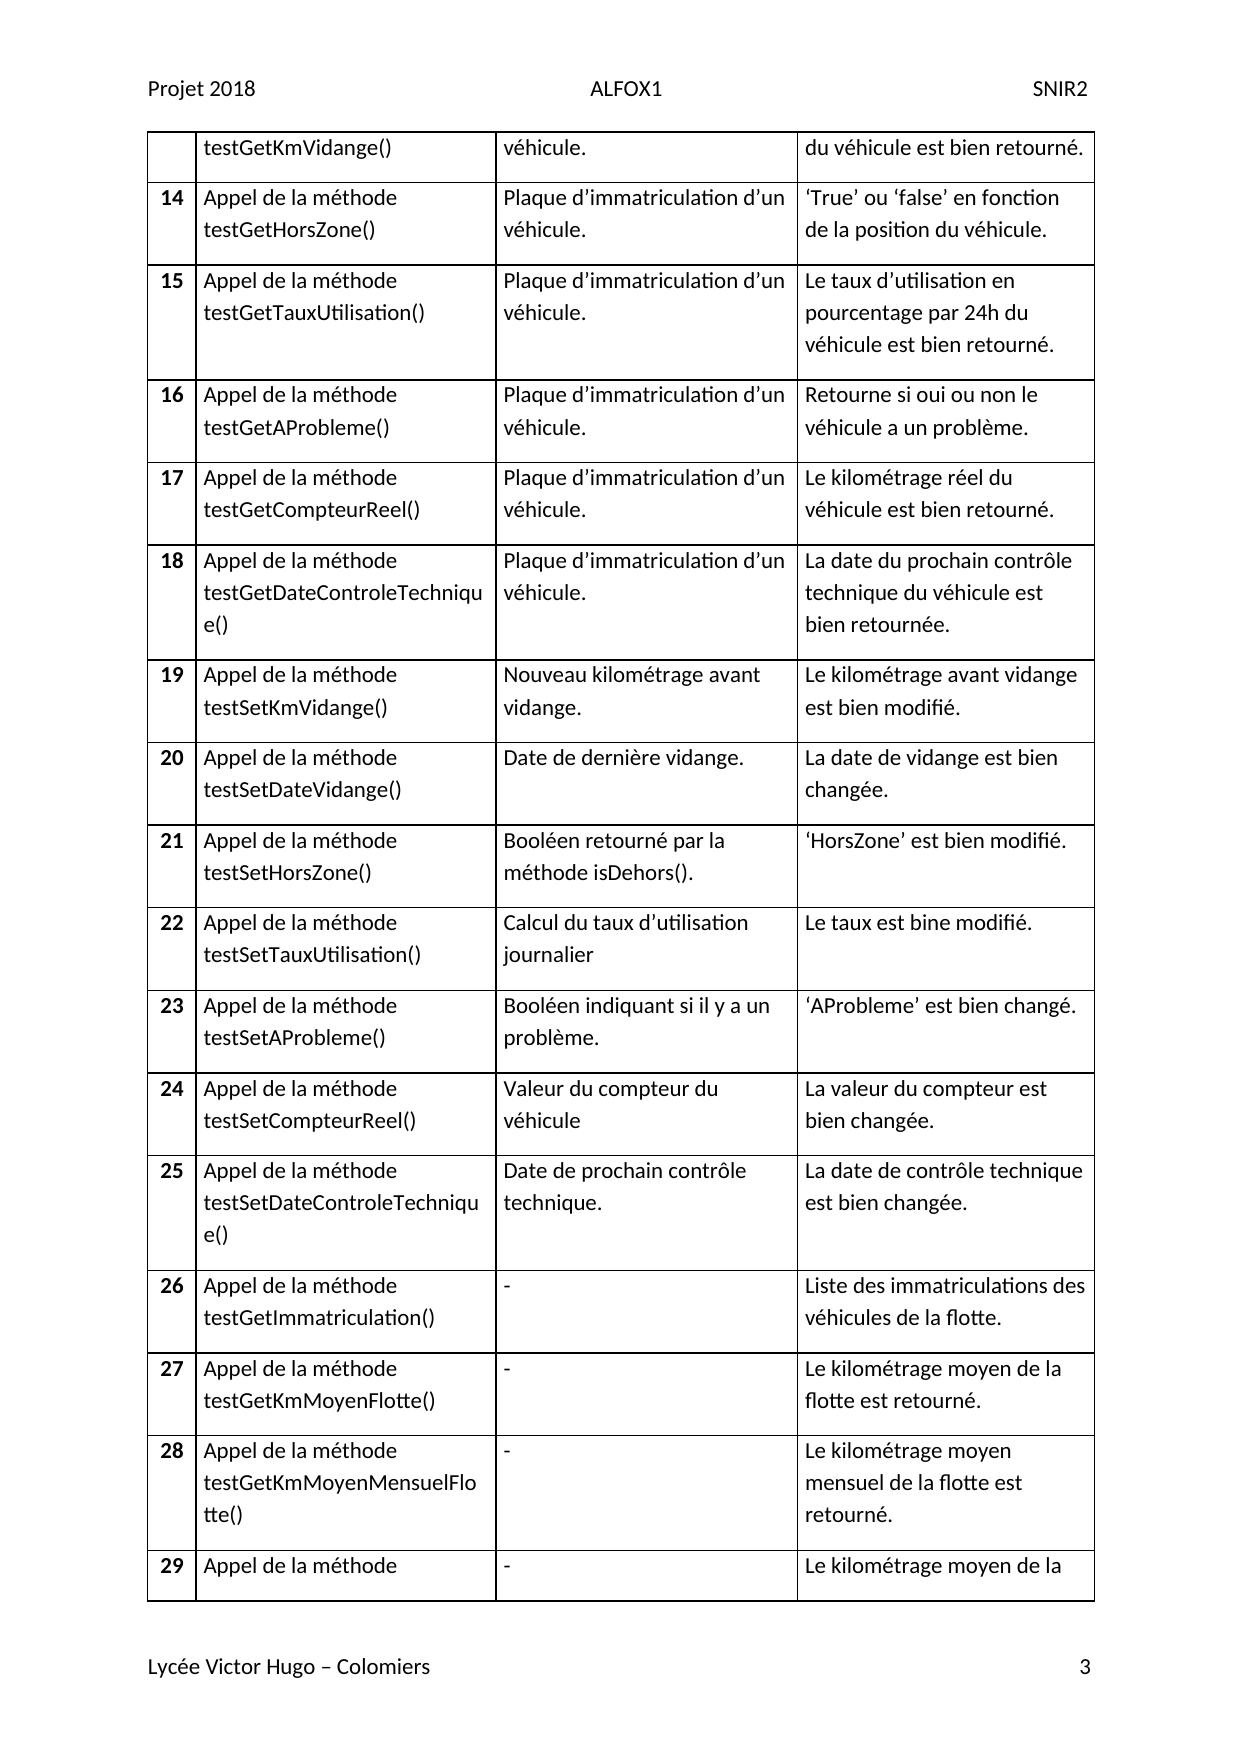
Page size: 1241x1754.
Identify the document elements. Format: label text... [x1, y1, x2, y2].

table_cell 15 [148, 266, 195, 379]
table_cell Appel de la méthode testGetAProbleme() [197, 381, 495, 462]
table_cell Nouveau kilométrage avant vidange. [497, 661, 797, 742]
table_cell 27 [148, 1354, 195, 1435]
table_cell La date du prochain contrôle technique du véhicule est bien retournée. [798, 546, 1094, 659]
table_cell Appel de la méthode testSetAProbleme() [197, 991, 495, 1072]
table_cell du véhicule est bien retourné. [798, 133, 1094, 182]
table_cell Le kilométrage moyen de la flotte est retourné. [798, 1354, 1094, 1435]
table_cell Appel de la méthode testGetTauxUtilisation() [197, 266, 495, 379]
table_cell Retourne si oui ou non le véhicule a un problème. [798, 381, 1094, 462]
table_cell Appel de la méthode testGetImmatriculation() [197, 1271, 495, 1352]
table_cell Le kilométrage réel du véhicule est bien retourné. [798, 463, 1094, 544]
table_cell - [497, 1436, 797, 1549]
table_cell Appel de la méthode testSetCompteurReel() [197, 1074, 495, 1155]
table_cell Valeur du compteur du véhicule [497, 1074, 797, 1155]
table_cell Booléen indiquant si il y a un problème. [497, 991, 797, 1072]
table_cell Le kilométrage moyen de la [798, 1551, 1094, 1600]
table_cell Appel de la méthode testSetTauxUtilisation() [197, 908, 495, 989]
table_cell 24 [148, 1074, 195, 1155]
table_cell La date de contrôle technique est bien changée. [798, 1156, 1094, 1269]
table_cell Appel de la méthode testSetDateVidange() [197, 743, 495, 824]
table_cell Appel de la méthode [197, 1551, 495, 1600]
table_cell 19 [148, 661, 195, 742]
table_cell Calcul du taux d’utilisation journalier [497, 908, 797, 989]
table_cell Plaque d’immatriculation d’un véhicule. [497, 183, 797, 264]
table_cell Le kilométrage moyen mensuel de la flotte est retourné. [798, 1436, 1094, 1549]
table_cell Appel de la méthode testSetKmVidange() [197, 661, 495, 742]
table_cell 29 [148, 1551, 195, 1600]
table_cell 17 [148, 463, 195, 544]
table_cell Plaque d’immatriculation d’un véhicule. [497, 546, 797, 659]
table_cell testGetKmVidange() [197, 133, 495, 182]
table_cell 21 [148, 826, 195, 907]
table_cell 14 [148, 183, 195, 264]
table_cell 25 [148, 1156, 195, 1269]
table_cell - [497, 1551, 797, 1600]
table_cell ‘HorsZone’ est bien modifié. [798, 826, 1094, 907]
table_cell Appel de la méthode testGetHorsZone() [197, 183, 495, 264]
table_cell - [497, 1354, 797, 1435]
table_cell 28 [148, 1436, 195, 1549]
table_cell 16 [148, 381, 195, 462]
table_cell Appel de la méthode testGetDateControleTechnique() [197, 546, 495, 659]
table_cell La valeur du compteur est bien changée. [798, 1074, 1094, 1155]
table_cell véhicule. [497, 133, 797, 182]
table_cell Appel de la méthode testGetKmMoyenMensuelFlotte() [197, 1436, 495, 1549]
table_cell Le taux est bine modifié. [798, 908, 1094, 989]
table_cell 26 [148, 1271, 195, 1352]
table_cell ‘AProbleme’ est bien changé. [798, 991, 1094, 1072]
table_cell 23 [148, 991, 195, 1072]
table_cell Le kilométrage avant vidange est bien modifié. [798, 661, 1094, 742]
table_cell Date de dernière vidange. [497, 743, 797, 824]
table_cell Liste des immatriculations des véhicules de la flotte. [798, 1271, 1094, 1352]
table_cell Appel de la méthode testGetKmMoyenFlotte() [197, 1354, 495, 1435]
table_cell Appel de la méthode testGetCompteurReel() [197, 463, 495, 544]
table_cell Appel de la méthode testSetDateControleTechnique() [197, 1156, 495, 1269]
table_cell Plaque d’immatriculation d’un véhicule. [497, 463, 797, 544]
table_cell Plaque d’immatriculation d’un véhicule. [497, 381, 797, 462]
table_cell [148, 133, 195, 182]
table_cell 22 [148, 908, 195, 989]
table_cell Le taux d’utilisation en pourcentage par 24h du véhicule est bien retourné. [798, 266, 1094, 379]
table_cell Appel de la méthode testSetHorsZone() [197, 826, 495, 907]
table_cell Plaque d’immatriculation d’un véhicule. [497, 266, 797, 379]
table_cell La date de vidange est bien changée. [798, 743, 1094, 824]
table_cell Date de prochain contrôle technique. [497, 1156, 797, 1269]
table_cell - [497, 1271, 797, 1352]
table_cell 20 [148, 743, 195, 824]
table_cell Booléen retourné par la méthode isDehors(). [497, 826, 797, 907]
table_cell 18 [148, 546, 195, 659]
table_cell ‘True’ ou ‘false’ en fonction de la position du véhicule. [798, 183, 1094, 264]
